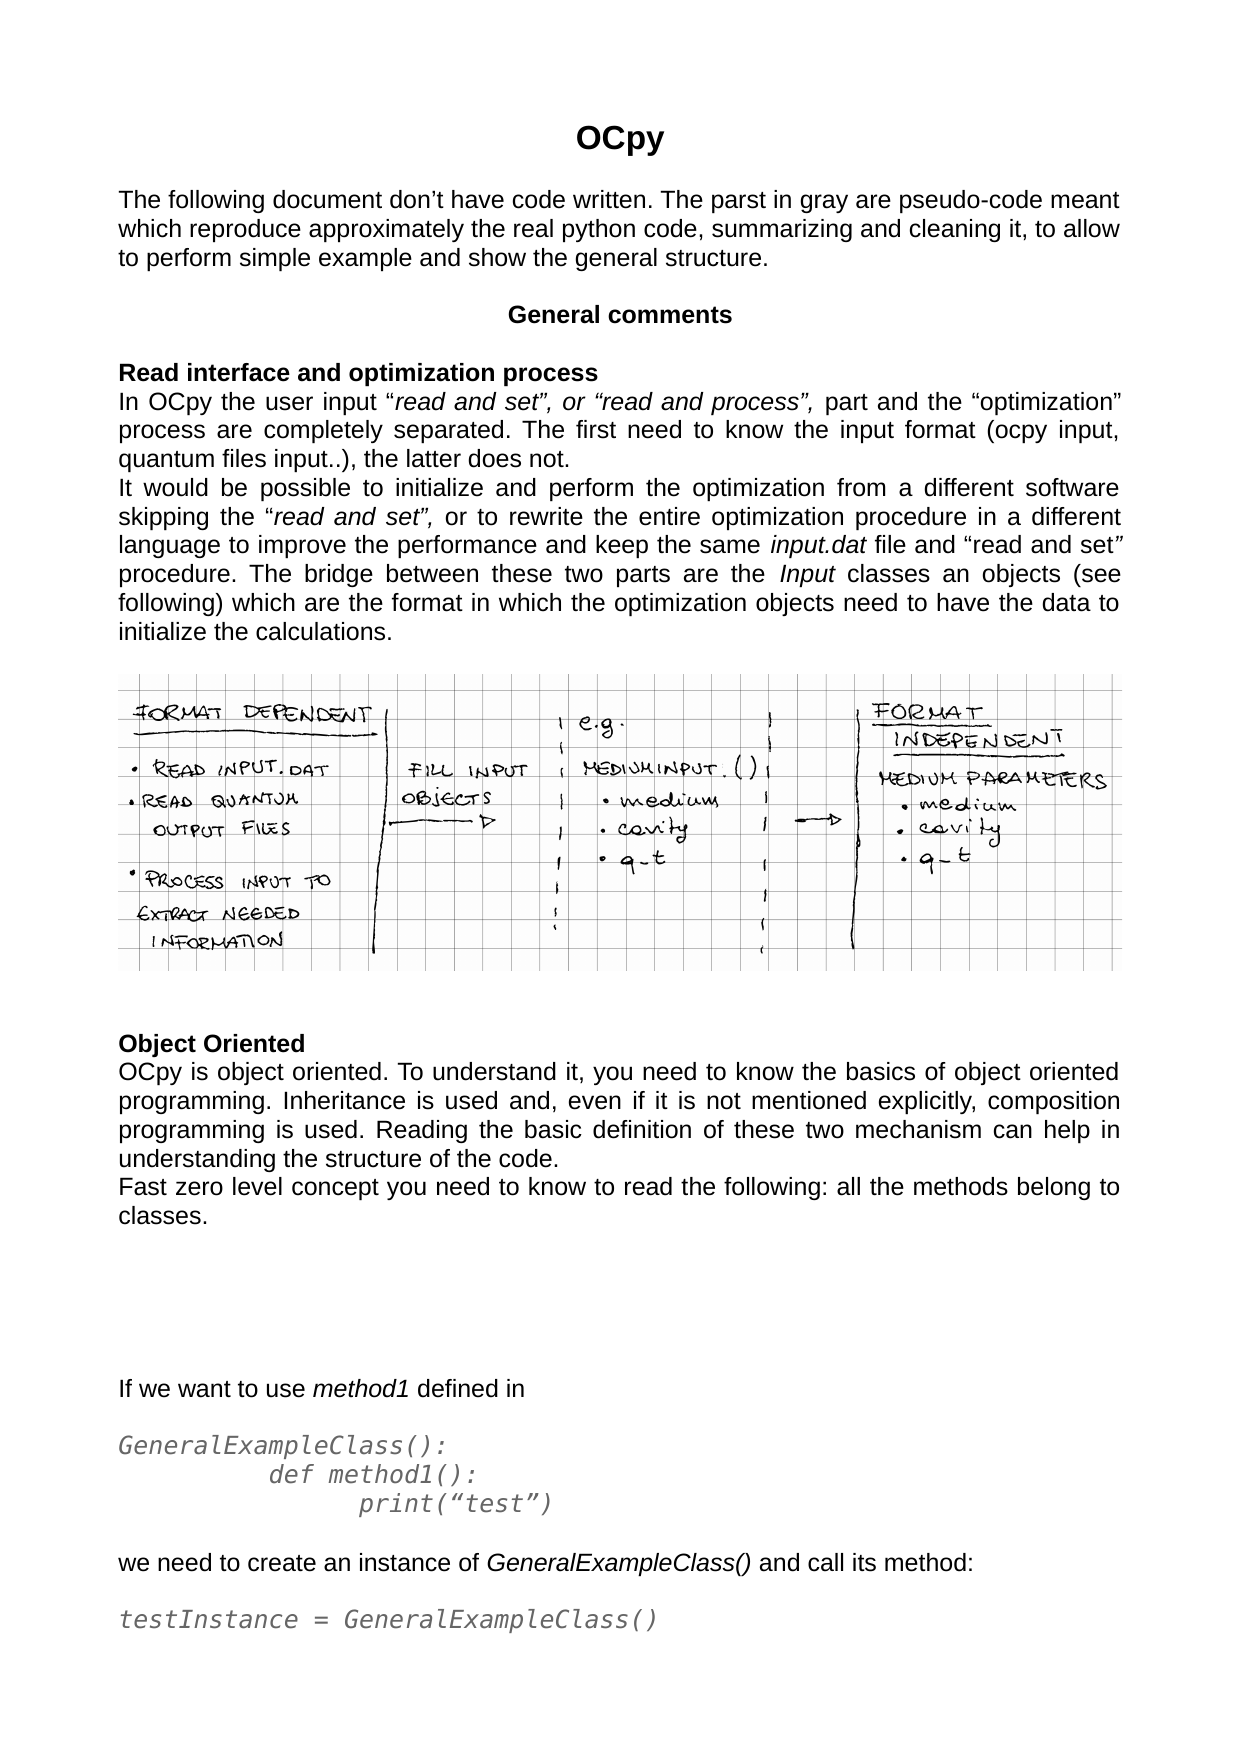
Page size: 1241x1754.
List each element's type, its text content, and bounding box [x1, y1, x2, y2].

picture [118, 674, 1123, 971]
text It would be possible to initialize and perform the optimization from a different software skipping the “read and set”, or to rewrite the entire optimization procedure in a different language to improve the performance and keep the same input.dat file and “read and set” procedure. The bridge between these two parts are the Input classes an objects (see following) which are the format in which the optimization objects need to have the data to initialize the calculations. [118, 473, 1122, 645]
text we need to create an instance of GeneralExampleClass() and call its method: [118, 1548, 1122, 1576]
text print(“test”) [118, 1489, 1122, 1518]
text testInstance = GeneralExampleClass() [118, 1605, 1122, 1634]
text OCpy [118, 118, 1122, 157]
text Fast zero level concept you need to know to read the following: all the methods belong to classes. [118, 1172, 1122, 1230]
text If we want to use method1 defined in [118, 1373, 1122, 1402]
text General comments [118, 300, 1122, 329]
text In OCpy the user input “read and set”, or “read and process”, part and the “optimization” process are completely separated. The first need to know the input format (ocpy input, quantum files input..), the latter does not. [118, 387, 1122, 473]
text GeneralExampleClass(): [118, 1431, 1122, 1460]
text The following document don’t have code written. The parst in gray are pseudo-code meant which reproduce approximately the real python code, summarizing and cleaning it, to allow to perform simple example and show the general structure. [118, 185, 1122, 272]
text def method1(): [118, 1460, 1122, 1489]
text Object Oriented [118, 1028, 1122, 1057]
text OCpy is object oriented. To understand it, you need to know the basics of object oriented programming. Inheritance is used and, even if it is not mentioned explicitly, composition programming is used. Reading the basic definition of these two mechanism can help in understanding the structure of the code. [118, 1057, 1122, 1172]
text Read interface and optimization process [118, 358, 1122, 387]
